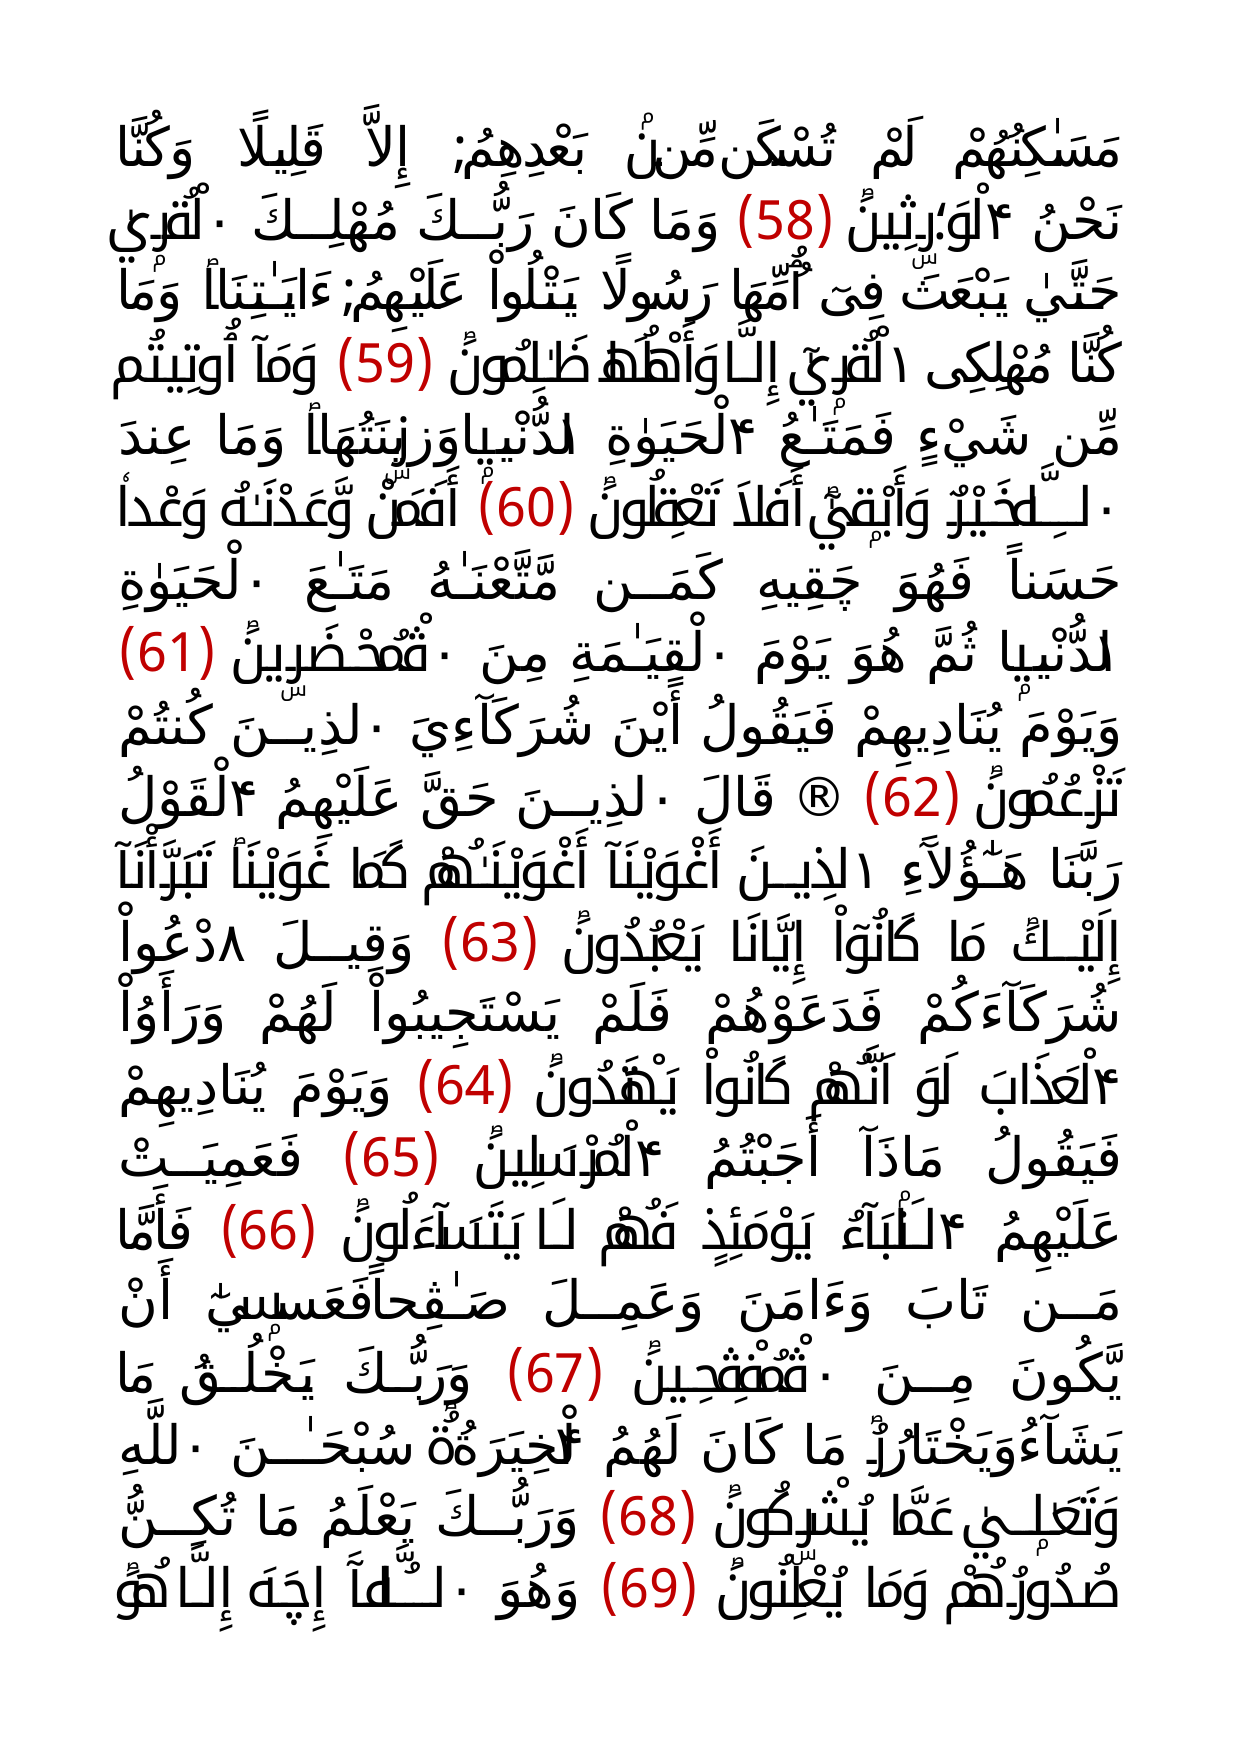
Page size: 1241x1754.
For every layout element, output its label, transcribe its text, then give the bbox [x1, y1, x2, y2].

text ® بِسْمِ ۱للَّهِ ۱لرَّحْمَـٰنِ ۱لرَّحِيمِ طَسِٓم؋ّٓؐ تِلْكَ ءَايَـٰــتُ ۴لْكِتَـٰبِ ۱لْمُبِينِؐ (1) نَتْلُواْ عَلَيْــكَ مِن نَّبَإِ مُوسۭيٰ وَفِرْعَوْنَ بِالْحَقِّ لِقَوْمٍ يُومِنُونَؐ (2) إِنَّ فِرْعَوْنَ عَلاَ فِى ۱لاَرْضِ وَجَعَــلَ أَهْلَهَا شِيَعاً يَسْتَضْعِفُ طَآئِفَةً مِّنْهُمْ يُذَبِّحُ أَبْنَآءَهُمْ وَيَسْتَحْىِ” نِسَآءَهُمُؐ; إِنَّهُ„ كَانَ مِــنَ ۰لْمُفْسِدِينَؐ (3) وَنُرۣيدُ أَن نَّمُــنَّ عَلَي ۰لذِيــنَ ۸سْتُضْعِفُواْ فِى ۱لاَرْضِ وَنَجْعَلَهُمُ; أَئمَّةً وَنَجْعَلَهُمُ ۴لْوَ؛رۣثِينَ (4) وَنُمَكِّــنَ لَهُمْ فِى ۱لاَرْضِ وَنُرۣيَ فِرْعَوْنَ وَهَامَـٰنَ وَجُنُودَهُمَا مِنْهُم مَّا كَانُواْ يَحْذَرُونَؐ (5) وَأَوْحَيْنَآ إِلَيٰٓ ٱُمِّ مُوسۭيٰٓ أَنَ اَرْضِعِيهِ فَإِذَا خِفْتِ عَلَيْهِ فَأَلْقِيهِ فِى ۱لْيَمِّ وَلاَ تَخَافِى وَلاَ تَحْزَنِىٓؐ إِنَّا رَآدُّوهُ إِلَيْكِ وَجَاعِلُوهُ مِــنَ ۰لْمُرْسَلِينَؐ (6) فَالْتَقَطَهُ; ءَالُ فِرْعَوْنَ لِيَكُونَ لَهُمْ عَدُوّاً وَحَزَناٗؐ اِنَّ فِرْعَوْنَ وَهَامَـٰنَ وَجُنُودَهُمَا كَانُواْ خَـٰطِـِٕينَؐ (7) وَقَالَــتِ 'مْرَأَتُ فِرْعَوْنَ قُرَّتُ عَيْــنٍ لِّى وَلَكَ لاَ تَقْتُلُوهُؐ عَسۭيٰٓ أَنْ يَّنفَعَنَآ أَوْ نَتَّخِذَهُ„ وَلَداً وَهُمْ لاَ يَشْعُرُونَؐ (8) وَأَصْبَحَ فُؤَادُ ٱُمِّ مُوسۭيٰ فَـٰرۣغاٗ اِن كَـٰدَتْ لَتُبْدِى بِهِ” لَوْلآَ أَن رَّبَطْنَا عَلَــيٰ قَلْبِهَا لِتَكُونَ مِــنَ ۰لْمُومِنِينَؐ (9) وَقَالَــتْ لُءِخْتِهِ” قُصِّيهِ فَبَصُرَتْ بِهِ” عَن جُنُبٍ وَهُمْ لاَ يَشْعُرُونَؐ (10) ¥ وَحَرَّمْنَا عَلَيْهِ ۱لْمَرَاضِعَ مِن قَبْلُ فَقَالَــتْ هَــلَ اَدُلُّكُمْ عَلَـــيٰٓ أَهْلِ بَيْــتٍ يَكْفُلُونَهُ„ لَكُمْ وَهُمْ لَهُ„ نَـٰصِحُونَؐ (11) فَرَدَدْنَـٰهُ إِلَـيٰٓ ٱُمِّهِ” كَىْ تَقَرَّ عَيْنُهَا وَلاَ تَحْزَنَ وَلِتَعْلَمَ أَنَّ وَعْدَ ۰للَّهِ حَقٌّؐ وَچَكِــنَّ أَكْثَرَهُمْ لاَ يَعْلَمُونَؐ (12) وَلَمَّا بَلَغَ أَشُدَّهُ„ وَاسْتَوۭيٰٓ ءَاتَيْنَـٰهُ حُكْماً وَعِلْماًؐ وَكَذَ؛لِكَ نَجْزۣى ۱ڤْمُحْسِنِينَؐ (13) وَدَخَــلَ ۰لْمَدِينَةَ عَلَيٰ حِيــنۣ غَفْلَةٍ مِّــنَ اَهْلِهَا فَوَجَدَ فِيهَا رَجُلَيْنِ يَقْتَتِچَنِ هَـٰذَا مِن شِيعَتِهِ” وَهَـٰذَا مِنْ عَدُوّۣهِؐ” فَاسْتَغَـٰثَهُ ۴ﻟ﮲ مِن شِيعَتِهِ” عَلَي ۰ﻟ﮲ مِنْ عَدُوّۣهِ” فَوَكَزَهُ„ مُوسۭيٰ فَقَضۭــيٰ عَلَيْهِؐ قَالَ هَـٰذَا مِــنْ عَمَلِ ۱لشَّيْطَـٰنِؐ إِنَّهُ„ عَدُوٌّ مُّضِلٌّ مُّبِينٌؐ (14) قَالَ رَبِّ إِنِّى ظَلَمْتُ نَفْسِى فَاغْفِرْ لِىؐ فَغَفَرَ لَهُؐ; إِنَّهُ„ هُوَ ۰لْغَفُورُ ۴لرَّحِيمُؐ (15) قَالَ رَبِّ بِمَآ أَنْعَمْتَ عَلَيَّ فَلَنَ اَكُونَ ظَهِيراً ڤِّڤْمُجْرۣمِينَؐ (16) فَأَصْبَحَ فِى ۱لْمَدِينَةِ خَآئِفاً يَتَرَقَّبُ فَإِذَا ۰ﻟ﮲ 'سْتَنصَرَهُ„ بِالاَمْسِ يَسْتَصْرۣخُهُؐ, قَالَ لَهُ„ مُوسۭيٰٓ إِنَّــكَ لَغَوۣيٌّ مُّبِينٌؐ (17) فَلَمَّآ أَنَ اَرَادَ أَنْ يَّبْطِشَ بِاﻟ﮲ هُوَ عَدُوٌّ لَّهُمَا قَالَ يَـٰمُوسۭيٰٓ أَتُرۣيدُ أَن تَقْتُلَنِى كَمَا قَتَلْتَ نَفْساَۢ بِالاَمْسِؐ إِن تُرۣيدُ إِلٓاَّ أَن تَكُونَ جَبَّاراً فِى ۱لاَرْضِ وَمَا تُرۣيدُ أَن تَكُونَ مِــنَ ۰ڤْمُصْڤِحِينَؐ (18) وَجَآءَ رَجُلٌ مِّنَ اَقْصَا ۰لْمَدِينَةِ يَسْعۭــيٰؐ قَالَ يَـٰمُوسۭيٰٓ إِنَّ ۰لْمَلَأَ يَاتَمِرُونَ بِــكَ لِيَقْتُلُوكككَ فَاخْرُجِ اِنِّى لَــكَ مِــنَ ۰ڤنَّـٰصِحِينَؐ (19) فَخَرَجَ مِنْهَا خَآئِفاً يَتَرَقَّـــبُؐ قَالَ رَبِّ نَجِّنِى مِــنَ ۰لْقَوْمِ ۱لظَّـٰلِمِينَؐ (20) ® وَلَمَّا تَوَجَّهَ تِلْقَآءَ مَدْيَــنَ قَالَ عَسۭيٰ رَبِّيَ أَنْ يَّهْدِيَنِى سَوَآءَ ۰لسَّبِيــلۣؐ (21) وَلَمَّا وَرَدَ مَآءَ مَدْيَنَ وَجَدَ عَلَيْهِ ٱُمَّةً مِّنَ ۰لنَّاسِ يَسْقُونَ (22) وَوَجَدَ مِن دُونِهِمُ èمْرَأَتَيْــنۣ تَذُودَ؛نِؐ قَالَ مَا خَطْبُكُمَاؐ قَالَتَا لاَ نَسْقِى حَتَّيٰ يُصْدِرَ ۰لرّۣعَآءُ وَأَبُونَا شَيْخٌ كَبِيرٌؐ (23) فَسَقۭــيٰ لَهُمَا ثُمَّ تَوَلّۭـيٰٓ إِلَي ۰لظِّــلّۣ فَقَالَ رَبِّ إِنِّى لِمَآ أَنزَلْــتَ إِلَيَّ مِنْ خَيْرٍ فَقِيرٌؐ (24) فَجَآءَتْهُ إِحْدۭيٰهُمَا تَمْشِى عَلَي "سْتِحْيَآءٍؐ قَالَــتِ اِنَّ أَبِى يَدْعُوكككَ ڤِيَجْزۣيَــكَ أَجْرَ مَا سَقَيْــتَ لَنَاؐ فَلَمَّا جَآءَهُ„ وَقَــصَّ عَلَيْهِ ۱لْقَصَــصَ قَالَ لاَ تَخَفْ نَجَوْتَ مِــنَ ۰لْقَوْمِ ۱لظَّـٰلِمِينَؐ (25) قَالَــتِ اِحْدۭيٰهُمَا يَـٰٓأَبَتِ 'سْتَـٰجِرْهُؐ إِنَّ خَيْرَ مَنِ 'سْتَـٰجَرْتَ ۰لْقَوۣيُّ ۴لاَمِينُؐ (26) قَالَ إِنِّيَ ٱُرۣيدُ أَنُ ۷نكِحَــكَ إِحْدَي "بْنَتَــيَّ هَـٰتَيْــنۣ عَلَيٰٓ أَن تَاجُرَنِى ثَمَـٰنِيَ حِجَجٍؐ فَإِنَ اَتْمَمْتَ عَشْراً فَمِنْ عِندِكككَؐ وَمَآ ٱُرۣيدُ أَنَ اَشُــقَّ عَلَيْــكَؐ سَتَجِدُنِيَ إِن شَآءَ ۰للَّهُ مِــنَ ۰ڤصَّـٰڤِحِينَؐ (27) قَالَ ذَ؛لِكَ بَيْنِى وَبَيْنَكَؐ أَيَّمَا ۰لاَجَلَيْــنۣ قَضَيْتُ فَلاَ عُدْوَ؛نَ عَلَيَّؐ وَاللَّهُ عَلَــيٰ مَا نَقُولُ وَكِيــلٌؐ (28) © فَلَمَّا قَضۭيٰ مُوسَــي ۰لاَجَلَ وَسَارَ بِأَهْلِهِ“ ءَانَسَ مِن جَانِبِ ۱لطُّورۣ نَاراًؐ قَالَ لَأِهْلِهِ ۹مْكُثُوٓاْ إِنِّــيَ ءَانَسْــتُ نَاراً لَّعَلِّــيَ ءَاتِيكُم مِّنْهَا بِخَبَر۫ اَوْ جِذْوَةٍ مِّــنَ ۰لنّۭارۣ لَعَلَّكُمْ تَصْطَلُونَؐ (29) فَلَمَّآ أَتۭيٰهَا نُودِيَ مِن شَـٰطِئِ ۱لْوَادِ ۱لاَيْمَنِ فِى ۱لْبُقْعَةِ ۱لْمُبَـٰرَكَةِ مِــنَ ۰ڤشَّجَرَةِ أَنْ يَّـٰمُوسۭيٰٓ إِنِّيَ أَنَا ۰للَّهُ رَبُّ ۴لْعَـٰلَمِينَ (30) وَأَنَ اَلْقِ عَصَاكككَؐ فَلَمَّا رۭءۭاهَا تَهْتَزُّ كَأَنَّهَا جَآنٌّ وَلّۭــيٰ مُدْبِراً وَلَمْ يُعَقِّبْؐ يَـٰمُوسۭيٰٓ أَقْبِلْ وَلاَ تَخَـفِؐ اِنَّــكَ مِــنَ ۰لاَمِنِينَؐ (31) ۸سْلُــكْ يَدَكككَ فِى جَيْبِــكَ تَخْرُجْ بَيْضَآءَ مِــنْ غَيْرۣ سُوٓءٍؐ وَاضْمُمِ اِلَيْــكَ جَنَاحَــكَ مِــنَ ۰لرَّهَبِؐ فَذَ؛نِكَ بُرْهَـٰنَـٰـنِ مِن رَّبِّــكَ إِلَيٰ فِرْعَوْنَ وَمَلْاَئِهِؐ“ إِنَّهُمْ كَانُواْ قَوْماً فَـٰسِقِينَؐ (32) قَالَ رَبِّ إِنِّى قَتَلْــتُ مِنْهُمْ نَفْساً فَأَخَافُ أَنْ يَّقْتُلُونِ (33) وَأَخِى هَـٰرُونُ هُوَ أَفْصَحُ مِنِّى لِسَاناً فَأَرْسِلْهُ مَعِى رۣداً يُصَدِّقْنِىٓؐ إِنِّــيَ أَخَافُ أَنْ يُّكَذِّبُونِؐ” (34) قَالَ سَنَشُدُّ عَضُدَكَ بِأَخِيكَ وَنَجْعَــلُ لَكُمَا سُلْطَـٰناً فَلاَ يَصِلُونَ إِلَيْكُمَا بِـَٔايَـٰتِنَآؐ أَنتُمَا وَمَنِ 'تَّبَعَكُمَا ۰لْغَـٰلِبُونَؐ (35) فَلَمَّا جَآءَهُم مُّوسۭـيٰ بِـَٔايَـٰتِنَا بَيِّنَـٰــتٍ قَالُواْ مَا هَـٰذَآ إِلاَّ سِحْـرٌ مُّفْتَريً وَمَا سَمِعْنَا بِهَـٰذَا فِىٓ ءَابَآئِنَا ۰لاَوَّلِينَؐ (36) وَقَالَ مُوسۭيٰ رَبِّــيَ أَعْلَمُ بِمَن جَآءَ بِالْهُدۭيٰ مِــنْ عِندِهِ” وَمَــن تَكُونُ لَهُ„ عَـٰقِبَةُ ۴لدّۭارۣؐ إِنَّهُ„ لاَ يُفْلِحُ ۴لظَّـٰلِمُونَؐ (37) وَقَالَ فِرْعَوْنُ يَـٰٓأَيُّهَا ۰لْمَلُءَ مَا عَلِمْــتُ لَكُم مِّنِ اِچَهٖ غَيْرۣى فَأَوْقِدْ لِى يَـٰهَامَـٰــنُ عَلَــي ۰لطِّينِ فَاجْعَـل لِّى صَرْحاً لَّعَلِّــيَ أَطَّلِعُ إِلَيٰٓ إِچَهِ مُوسۭيٰ وَإِنِّى لَأَظُنُّهُ„ مِــنَ ۰لْكَـٰذِبِينَؐ (38) ® وَاسْتَكْبَرَ هُوَ وَجُنُودُهُ„ فِى ۱لاَرْضِ بِغَيْرۣ ۱لْحَقِّ وَظَنُّوٓاْ أَنَّهُمُ; إِلَيْنَا لاَ يَرْجِعُونَؐ (39) فَأَخَذْنَـٰهُ وَجُنُودَهُ„ فَنَبَذْنَـٰهُمْ فِى ۱لْيَم؋ّؐ فَانظُرْ كَيْفَ كَانَ عَـٰقِبَةُ ۴لظَّـٰلِمِينَؐ (40) وَجَعَلْنَـٰهُمُ; أَئمَّةً يَدْعُونَ إِلَي ۰لنّۭارۣؐ وَيَوْمَ ۰لْقِيَـٰمَةِ لاَ يُنصَرُونَؐ (41) وَأَتْبَعْنَـٰهُمْ فِى هَـٰذِهِ ۱لدُّنْيۭا لَعْنَةًؐ وَيَوْمَ ۰لْقِيَـٰمَةِ هُم مِّنَ ۰لْمَقْبُوحِينَؐ (42) وَلَقَدَ —اتَيْنَا مُوسَي ۰لْكِتَـٰبَ مِنۢ بَعْدِ مَآ أَهْلَكْنَا ۰لْقُرُونَ ۰لاُولۭـيٰ بَصَآئِرَ لِلنَّاسِ وَهُديً وَرَحْمَةً لَّعَلَّهُمْ يَتَذَكَّرُونَؐ (43) وَمَا كُنــتَ بِجَانِبِ ۱لْغَرْبِيِّ إِذْ قَضَيْنَآ إِلَيٰ مُوسَــي ۰لاَمْرَؐ وَمَا كُنــتَ مِــنَ ۰لشَّـٰهِدِينَؐ (44) وَچَكِنَّآ أَنشَأْنَا قُرُوناً فَتَطَاوَلَ عَلَيْهِمُ ۴لْعُمُرُؐ وَمَا كُنــتَ ثَاوۣياً فِىٓ أَهْــلۣ مَدْيَــنَ تَتْلُواْ عَلَيْهِمُ; ءَايَـٰتِنَاؐ وَچَكِنَّا كُنَّا مُرْسِلِينَؐ (45) وَمَا كُنــتَ بِجَانِبِ ۱لطُّورۣ إِذْ نَادَيْنَاؐ وَچَكِن رَّحْمَةً مِّن رَّبِّــكَ لِتُنذِرَ قَوْماً مَّآ أَتۭيٰهُم مِّن نَّذِيرٍ مِّن قَبْلِكَ لَعَلَّهُمْ يَتَذَكَّرُونَؐ (46) وَلَوْلآَ أَن تُصِيبَهُم مُّصِيبَةٛ بِمَا قَدَّمَــتَ اَيْدِيهِمْ فَيَقُولُواْ رَبَّنَا لَوْلآَ أَرْسَلْتَ إِلَيْنَا رَسُولًا فَنَتَّبِعَ ءَايَـٰتِــكَ وَنَكُونَ مِــنَ ۰لْمُومِنِينَؐ (47) فَلَمَّا جَآءَهُمُ ۴لْحَقُّ مِـنْ عِندِنَا قَالُواْ لَوْلآَ ٱُوتِـيَ مِثْلَ مَآ ٱُوتِيَ مُوسۭيٰٓؐ أَوَلَمْ يَكْفُرُواْ بِمَآ ٱُوتِيَ مُوسۭيٰ مِـن قَبْلُؐ قَالُواْ سَـٰحِرَ؛نِ تَظَـٰهَرَاؐ وَقَالُوٓاْ إِنَّا بِكُــلٍّ كَـٰفِرُونَؐ (48) قُلْ فَاتُواْ بِكِتَـٰــبٍ مِّنْ عِندِ ۱للَّهِ هُوَ أَهْدۭيٰ مِنْهُمَآ أَتَّبِعْهُ إِننن كُنتُمْ صَـٰدِقِينَؐ (49) فَإِن لَّمْ يَسْتَجِيبُواْ لَكَ فَاعْلَمَ اَنَّمَا يَتَّبِعُونَ أَهْوَآءَهُمْؐ وَمَــنَ اَضَلُّ مِمَّنِ 'تَّبَعَ هَوۭيٰهُ بِغَيْرۣ هُديً مِّــنَ ۰للَّهِؐ إِنَّ ۰للَّهَ لاَ يَهْدِى ۱لْقَوْمَ ۰لظَّـٰلِمِينَؐ (50) ¤ وَلَقَدْ وَصَّلْنَا لَهُمُ ۴لْقَوْلَ لَعَلَّهُمْ يَتَذَكَّرُونَؐ (51) ۰لذِيــنَ ءَاتَيْنَـٰهُمُ ۴لْكِتَـٰــبَ مِــن قَبْلِهِ” هُم بِهِ” يُومِنُونَؐ (52) وَإِذَا يُتْلۭــيٰ عَلَيْهِمْ قَالُوٓاْ ءَامَنَّا بِهِ“ إِنَّهُ ۴لْحَقُّ مِـن رَّبِّنَآ إِنَّا كُنَّا مِن قَبْلِهِ” مُسْلِمِينَؐ (53) ٱُوْلَئِــكَ يُوتَوْنَ أَجْرَهُم مَّرَّتَيْنِ بِمَا صَبَرُواْ وَيَدْرَءُونَ بِالْحَسَنَةِ ۱لسَّيِّيؕةَ وَمِمَّا رَزَقْنَـٰهُمْ يُنفِقُونَؐ (54) وَإِذَا سَمِعُواْ ۴للَّغْوَ أَعْرَضُواْ عَنْهُ وَقَالُواْ لَنَآ أَعْمَـٰلُنَا وَلَكُمُ; أَعْمَـٰلُكُمْ سَچَم٘ عَلَيْكُمْ لاَ نَبْتَغِى ۱لْجَـٰهِلِينَؐ (55) إِنَّــكَ لاَ تَهْدِى مَــنَ اَحْبَبْتَؐ وَچَكِــنَّ ۰للَّهَ يَهْدِى مَـنْ يَّشَآءُؐ وَهُوَ أَعْلَمُ بِالْمُهْتَدِينَؐ (56) وَقَالُوٓاْ إِن نَّتَّبِعِ ۱لْهُدۭيٰ مَعَكَ نُتَخَطَّفْ مِنَ اَرْضِنَآؐ أَوَلَمْ نُمَكِّــن لَّهُمْ حَرَماٗ —امِناً تُجْبۭيٰٓ إِلَيْهِ ثَمَرَ؛تُ كُــلّۣ شَيْءٍ رّۣزْقاً مِّــن لَّدُنَّاؐ وَچَكِــنَّ أَكْثَرَهُمْ لاَ يَعْلَمُونَؐ (57) وَكَمَ اَهْلَكْنَا مِن قَرْيَةٙ بَطِرَتْ مَعِيشَتَهَاؐ فَتِلْكَ مَسَـٰكِنُهُمْ لَمْ تُسْكَن مِّنۢ بَعْدِهِمُ; إِلاَّ قَلِيلًا وَكُنَّا نَحْنُ ۴لْوَ؛رۣثِينَؐ (58) وَمَا كَانَ رَبُّــكَ مُهْلِــكَ ۰لْقُرۭيٰ حَتَّيٰ يَبْعَثَ فِىٓ ٱُمِّهَا رَسُولًا يَتْلُواْ عَلَيْهِمُ; ءَايَـٰتِنَاؐ وَمَا كُنَّا مُهْلِكِى ۱لْقُرۭيٰٓ إِلاَّ وَأَهْلُهَا ظَـٰلِمُونَؐ (59) وَمَآ ٱُوتِيتُم مِّن شَيْءٍ فَمَتَـٰعُ ۴لْحَيَوٰةِ ۱لدُّنْيۭا وَزۣينَتُهَاؐ وَمَا عِندَ ۰للَّهِ خَيْرٌ وَأَبْقۭيٰٓؐ أَفَلاَ تَعْقِلُونَؐ (60) أَفَمَنْ وَّعَدْنَـٰهُ وَعْداٗ حَسَناً فَهُوَ چَقِيهِ كَمَــن مَّتَّعْنَـٰهُ مَتَـٰعَ ۰لْحَيَوٰةِ ۱لدُّنْيۭا ثُمَّ هُوَ يَوْمَ ۰لْقِيَـٰمَةِ مِنَ ۰ڤْمُحْضَرۣينَؐ (61) وَيَوْمَ يُنَادِيهِمْ فَيَقُولُ أَيْنَ شُرَكَآءِيَ ۰لذِيــنَ كُنتُمْ تَزْعُمُونَؐ (62) ® قَالَ ۰لذِيــنَ حَقَّ عَلَيْهِمُ ۴لْقَوْلُ رَبَّنَا هَـٰٓؤُلآَءِ ۱لذِيــنَ أَغْوَيْنَآ أَغْوَيْنَـٰهُمْ كَمَا غَوَيْنَاؐ تَبَرَّأْنَآ إِلَيْــكَؐ مَا كَانُوٓاْ إِيَّانَا يَعْبُدُونَؐ (63) وَقِيــلَ ۸دْعُواْ شُرَكَآءَكُمْ فَدَعَوْهُمْ فَلَمْ يَسْتَجِيبُواْ لَهُمْ وَرَأَوُاْ ۴لْعَذَابَ لَوَ اَنَّهُمْ كَانُواْ يَهْتَدُونَؐ (64) وَيَوْمَ يُنَادِيهِمْ فَيَقُولُ مَاذَآ أَجَبْتُمُ ۴لْمُرْسَلِينَؐ (65) فَعَمِيَــتْ عَلَيْهِمُ ۴لاَنۢبَآءُ يَوْمَئِذٍ فَهُمْ لاَ يَتَسَآءَلُونَؐ (66) فَأَمَّا مَــن تَابَ وَءَامَنَ وَعَمِــلَ صَـٰڤِحاً فَعَسۭيٰٓ أَنْ يَّكُونَ مِــنَ ۰ڤْمُفْڤِحِينَؐ (67) وَرَبُّــكَ يَخْلُــقُ مَا يَشَآءُ وَيَخْتَارُؐ مَا كَانَ لَهُمُ ۴لْخِيَرَةُؐ سُبْحَـٰــنَ ۰للَّهِ وَتَعَـٰلۭــيٰ عَمَّا يُشْرۣكُونَؐ (68) وَرَبُّــكَ يَعْلَمُ مَا تُكِــنُّ صُدُورُهُمْ وَمَا يُعْلِنُونَؐ (69) وَهُوَ ۰للَّهُ لآَ إِچَهَ إِلاَّ هُوَؐ لَهُ ۴لْحَمْدُ فِى ۱لاُولۭيٰ وَالاَخِرَةِؐ وَلَهُ ۴لْحُكْمُؐ وَإِلَيْهِ تُرْجَعُونَؐ (70) قُلَ اَرَ×يْتُمُ; إِن جَعَــلَ ۰للَّهُ عَلَيْكُمُ ۴ليْلَ سَرْمَداٗ اِلَيٰ يَوْمِ ۱لْقِيَـٰمَةِ مَنِ اِچَه٘ غَيْرُ ۴للَّهِ يَاتِيكُم بِضِيَآءٖؐ اَفَلاَ تَسْمَعُونَؐ (71) قُلَ اَرَ×يْتُمُ; إِن جَعَــلَ ۰للَّهُ عَلَيْكُمُ ۴لنَّهَارَ سَرْمَداٗ اِلَيٰ يَوْمِ ۱لْقِيَـٰمَةِ مَـنِ اِچَه٘ غَيْرُ ۴للَّهِ يَاتِيكُم بِلَيْــلٍ تَسْكُنُونَ فِيهِؐ أَفَلاَ تُبْصِرُونَؐ (72) وَمِن رَّحْمَتِهِ” جَعَــلَ لَكُمُ ۴ليْلَ وَالنَّهَارَ لِتَسْكُنُواْ فِيهِ وَلِتَبْتَغُواْ مِن فَضْلِهِ” وَلَعَلَّكُمْ تَشْكُرُونَؐ (73) وَيَوْمَ يُنَادِيهِمْ فَيَقُولُ أَيْنَ شُرَكَآءِيَ ۰لذِيــنَ كُنتُمْ تَزْعُمُونَؐ (74) وَنَزَعْنَا مِــن كُــلّۣ ٱُمَّةٍ شَهِيداً فَقُلْنَا هَاتُواْ بُرْهَـٰنَكُمْ فَعَلِمُوٓاْ أَنَّ ۰لْحَـقَّ لِلهِ وَضَــلَّ عَنْهُم مَّا كَانُواْ يَفْتَرُونَؐ (75) © إِنَّ قَارُونَ كَانَ مِن قَوْمِ مُوسۭيٰ فَبَغۭــيٰ عَلَيْهِمْؐ وَءَاتَيْنَـٰهُ مِــنَ ۰لْكُنُوزۣ مَآ إِنَّ مَفَاتِحَهُ„ لَتَنُوٓٱُ بِالْعُصْبَةِ ٱُوْلِى ۱لْقُوَّةِؐ إِذْ قَالَ لَهُ„ قَوْمُهُ„ لاَ تَفْرَحِ اِنَّ ۰للَّهَ لاَ يُحِــبُّ ۴لْفَرۣحِينَؐ (76) وَابْتَغِ فِيمَآ ءَاتۭيٰكَ ۰للَّهُ ۴لدَّارَ ۰لاَخِرَةَؐ وَلاَ تَنسَ نَصِيبَــكَ مِــنَ ۰لدُّنْيۭاؐ وَأَحْسِــن كَمَآ أَحْسَــنَ ۰للَّهُ إِلَيْــكَؐ وَلاَ تَبْغِ ۱لْفَسَادَ فِى ۱لاَرْضِؐ إِنَّ ۰للَّهَ لاَ يُحِــبُّ ۴لْمُفْسِدِينَؐ (77) قَالَ إِنَّمَآ ٱُوتِيتُهُ„ عَلَيٰ عِلْمٖ عِندِيَؐ أَوَلَمْ يَعْلَمَ اَنننَّ ۰للَّهَ قَدَ اَهْلَكَ مِــن قَبْلِهِ” مِــنَ ۰لْقُرُونِ مَنْ هُوَ أَشَدُّ مِنْهُ قُوَّةً وَأَكْثَرُ جَمْعاًؐ وَلاَ يُسْـَٔـــلُ عَـن ذُنُوبِهِمُ ۴ڤْمُجْرۣمُونَؐ (78) فَخَرَجَ عَلَيٰ قَوْمِهِ” فِى زۣينَتِهِؐ” قَالَ ۰لذِينَ يُرۣيدُونَ ۰لْحَيَوٰةَ ۰لدُّنْيۭا يَـٰلَيْتَ لَنَا مِثْــلَ مَآ ٱُوتِــيَ قَارُونُ إِنَّهُ„ لَذُو حَظّٖ عَظِيمٍؐ (79) وَقَالَ ۰لذِينَ ٱُوتُواْ ۴لْعِلْمَ وَيْلَكُمْ ثَوَابببُ ۴للَّهِ خَيْرٌ لِّمَــنَ —امَنَ وَعَمِــلَ صَـٰڤِحاًؐ وَلاَ يُلَقّۭيٰهَآ إِلاَّ ۰لصَّـٰبِرُونَؐ (80) فَخَسَفْنَا بِهِ” وَبِدۭارۣهِ ۱لاَرْضَؐ فَمَا كَانَ لَهُ„ مِن فِيؕةٍ يَنصُرُونَهُ„ مِن دُونِ ۱للَّهِؐ وَمَا كَانَ مِــنَ ۰لْمُنتَصِرۣينَؐ (81) وَأَصْبَحَ ۰لذِينَ تَمَنَّوْاْ مَكَانَهُ„ بِالاَمْسِ يَقُولُونَ وَيْكَأَنَّ ۰للَّهَ يَبْسُطُ ۴لرّۣزْقَ لِمَنْ يَّشَآءُ مِنْ عِبَادِهِ” وَيَقْدِرُؐ لَوْلآَ أَن مَّــنَّ ۰للَّهُ عَلَيْنَا لَخُسِفَ بِنَاؐ وَيْكَأَنَّهُ„ لاَ يُفْلِحُ ۴لْكَـٰفِرُونَؐ (82) ® تِلْكَ ۰لدَّارُ ۴لاَخِرَةُ نَجْعَلُهَا لِلذِيــنَ لاَ يُرۣيدُونَ عُلُوّاً فِى ۱لاَرْضِ وَلاَ فَسَاداًؐ وَالْعَـٰقِبَةُ لِلْمُتَّقِينَؐ (83) مَن جَآءَ بِالْحَسَنَةِ فَلَهُ„ خَيْرٌ مِّنْهَاؐ وَمَن جَآءَ بِالسَّيِّيؕةِ فَلاَ يُجْزَي ۰لذِيــنَ عَمِلُواْ ۴لسَّيِّـَٔاتِ إِلاَّ مَا كَانُواْ يَعْمَلُونَؐ (84) إِنَّ ۰ﻟ﮲ فَرَضضضَ عَلَيْــكَ ۰لْقُرْءَانَ لَرَآدُّكَ إِلَــيٰ مَعَادٍؐ قُل رَّبِّــيَ أَعْلَمُ مَن جَآءَ بِالْهُدۭيٰ وَمَنْ هُوَ فِى ضَچَلٍ مُّبِينٍؐ (85) وَمَا كُنــتَ تَرْجُوٓاْ أَنْ يُّلْقۭيٰٓ إِلَيْكَ ۰لْكِتَـٰــبُ إِلاَّ رَحْمَةً مِّن رَّبِّكَؐ فَلاَ تَكُونَــنَّ ظَهِيراً لِّلْكۭـٰفِرۣينَؐ (86) وَلاَ يَصُدُّنَّكَ عَــنَ —ايَـٰتِ ۱للَّهِ بَعْدَ إِذُ ۷نزۣلَتِ اِلَيْكَؐ وَادْعُ إِلَيٰ رَبِّكَؐ وَلاَ تَكُونَـنَّ مِنَ ۰لْمُشْرۣكِينَؐ (87) وَلاَ تَدْعُ مَعَ ۰للَّهِ إِچَهاٗ —اخَرَؐ لآَ إِچَهَ إِلاَّ هُوَؐ كُلُّ شَيْءٖ هَالِك٘ اِلاَّ وَجْهَهُؐ, لَهُ ۴لْحُكْمُؐ وَإِلَيْهِ تُرْجَعُونَ (88) [118, 118, 1122, 1629]
